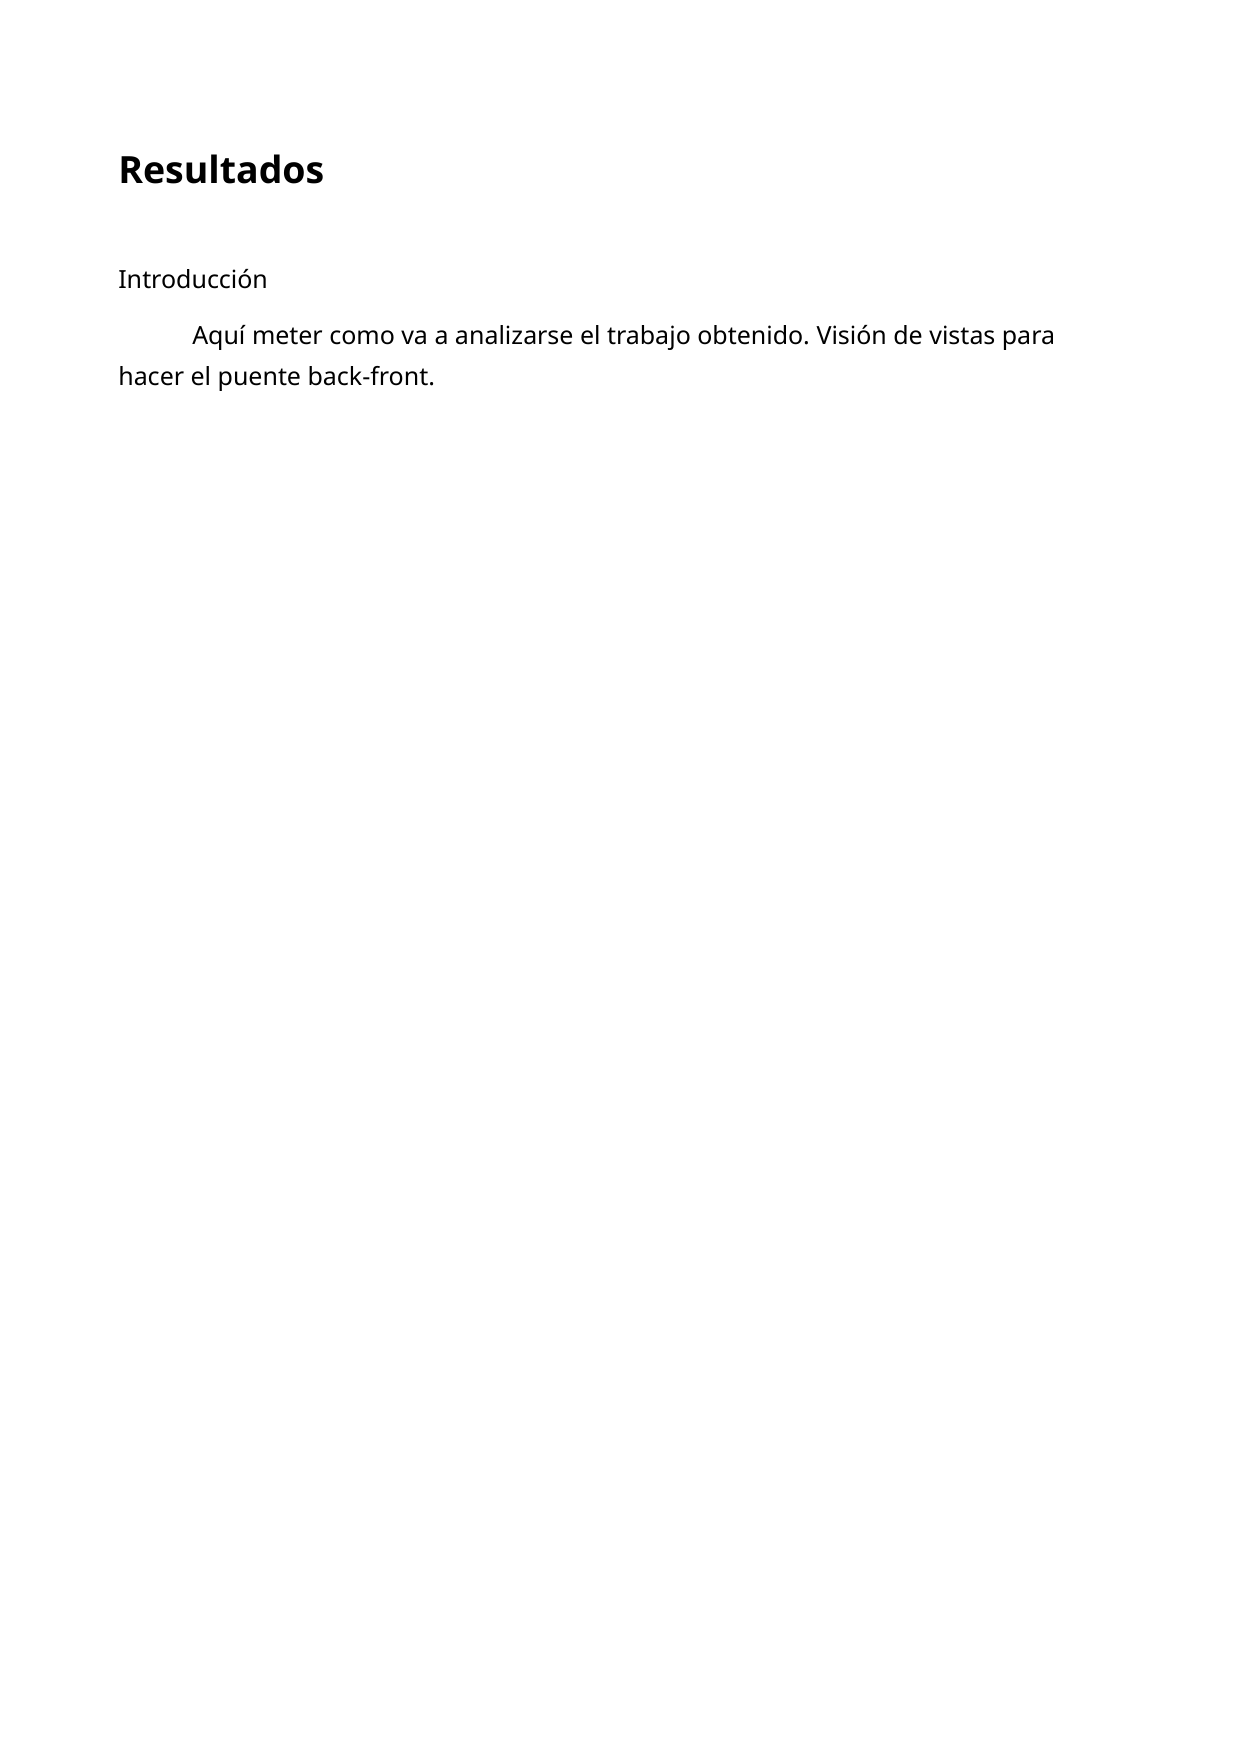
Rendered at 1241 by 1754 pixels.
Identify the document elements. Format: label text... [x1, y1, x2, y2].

subtitle Resultados [118, 143, 1122, 194]
text Introducción [118, 262, 1122, 296]
text Aquí meter como va a analizarse el trabajo obtenido. Visión de vistas para hacer el puente back-front. [118, 317, 1122, 392]
